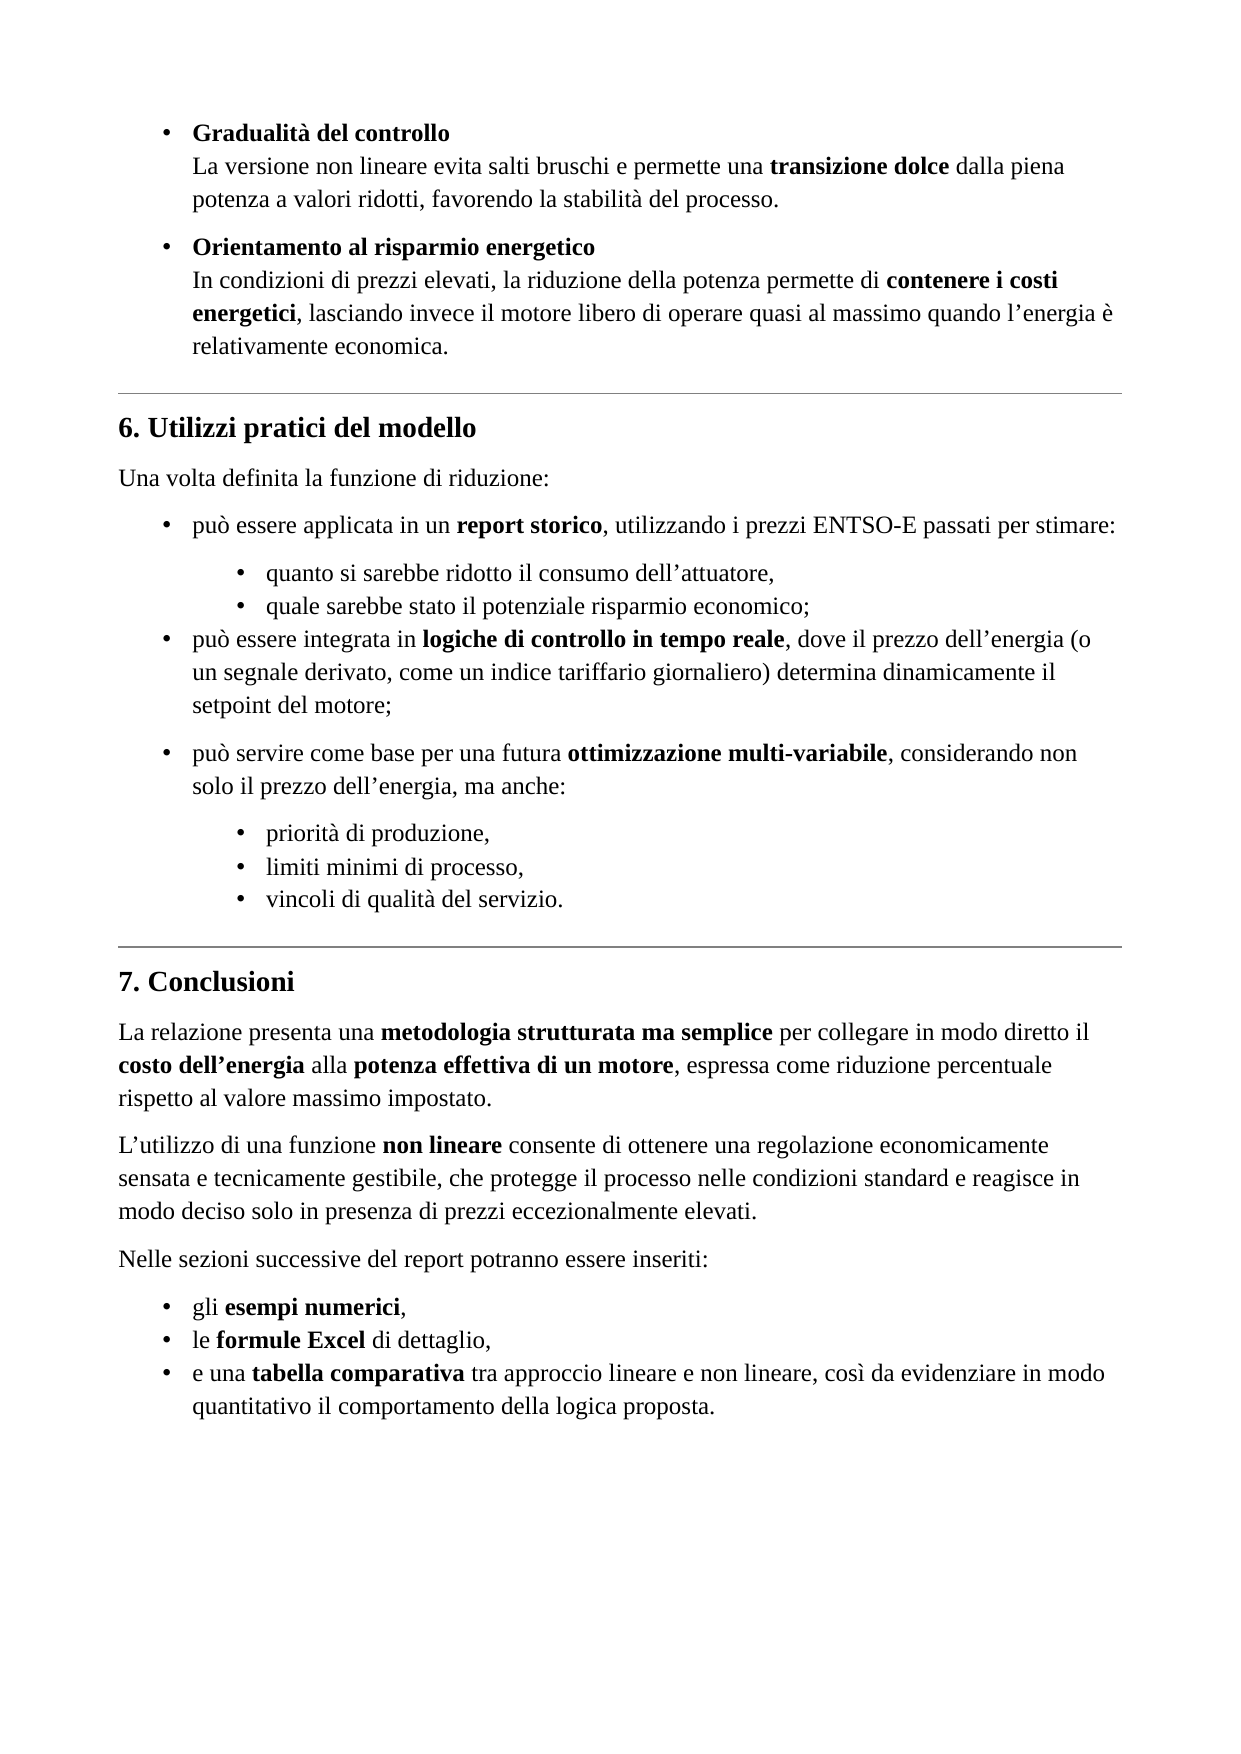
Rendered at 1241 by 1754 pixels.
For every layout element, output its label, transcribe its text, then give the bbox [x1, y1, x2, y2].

list priorità di produzione, [236, 818, 1122, 847]
text Nelle sezioni successive del report potranno essere inseriti: [118, 1244, 1122, 1273]
subtitle 7. Conclusioni [118, 964, 1122, 997]
list vincoli di qualità del servizio. [236, 884, 1122, 913]
list gli esempi numerici, [162, 1292, 1122, 1320]
list e una tabella comparativa tra approccio lineare e non lineare, così da evidenziare in modo quantitativo il comportamento della logica proposta. [162, 1358, 1122, 1419]
text La relazione presenta una metodologia strutturata ma semplice per collegare in modo diretto il costo dell’energia alla potenza effettiva di un motore, espressa come riduzione percentuale rispetto al valore massimo impostato. [118, 1017, 1122, 1112]
list quale sarebbe stato il potenziale risparmio economico; [236, 591, 1122, 620]
list limiti minimi di processo, [236, 852, 1122, 880]
list le formule Excel di dettaglio, [162, 1325, 1122, 1353]
list può servire come base per una futura ottimizzazione multi-variabile, considerando non solo il prezzo dell’energia, ma anche: [162, 738, 1122, 800]
list quanto si sarebbe ridotto il consumo dell’attuatore, [236, 558, 1122, 587]
subtitle 6. Utilizzi pratici del modello [118, 410, 1122, 443]
list può essere applicata in un report storico, utilizzando i prezzi ENTSO-E passati per stimare: [162, 511, 1122, 539]
text L’utilizzo di una funzione non lineare consente di ottenere una regolazione economicamente sensata e tecnicamente gestibile, che protegge il processo nelle condizioni standard e reagisce in modo deciso solo in presenza di prezzi eccezionalmente elevati. [118, 1130, 1122, 1225]
list Gradualità del controllo La versione non lineare evita salti bruschi e permette una transizione dolce dalla piena potenza a valori ridotti, favorendo la stabilità del processo. [162, 118, 1122, 213]
list può essere integrata in logiche di controllo in tempo reale, dove il prezzo dell’energia (o un segnale derivato, come un indice tariffario giornaliero) determina dinamicamente il setpoint del motore; [162, 624, 1122, 719]
list Orientamento al risparmio energetico In condizioni di prezzi elevati, la riduzione della potenza permette di contenere i costi energetici, lasciando invece il motore libero di operare quasi al massimo quando l’energia è relativamente economica. [162, 232, 1122, 359]
text Una volta definita la funzione di riduzione: [118, 463, 1122, 492]
